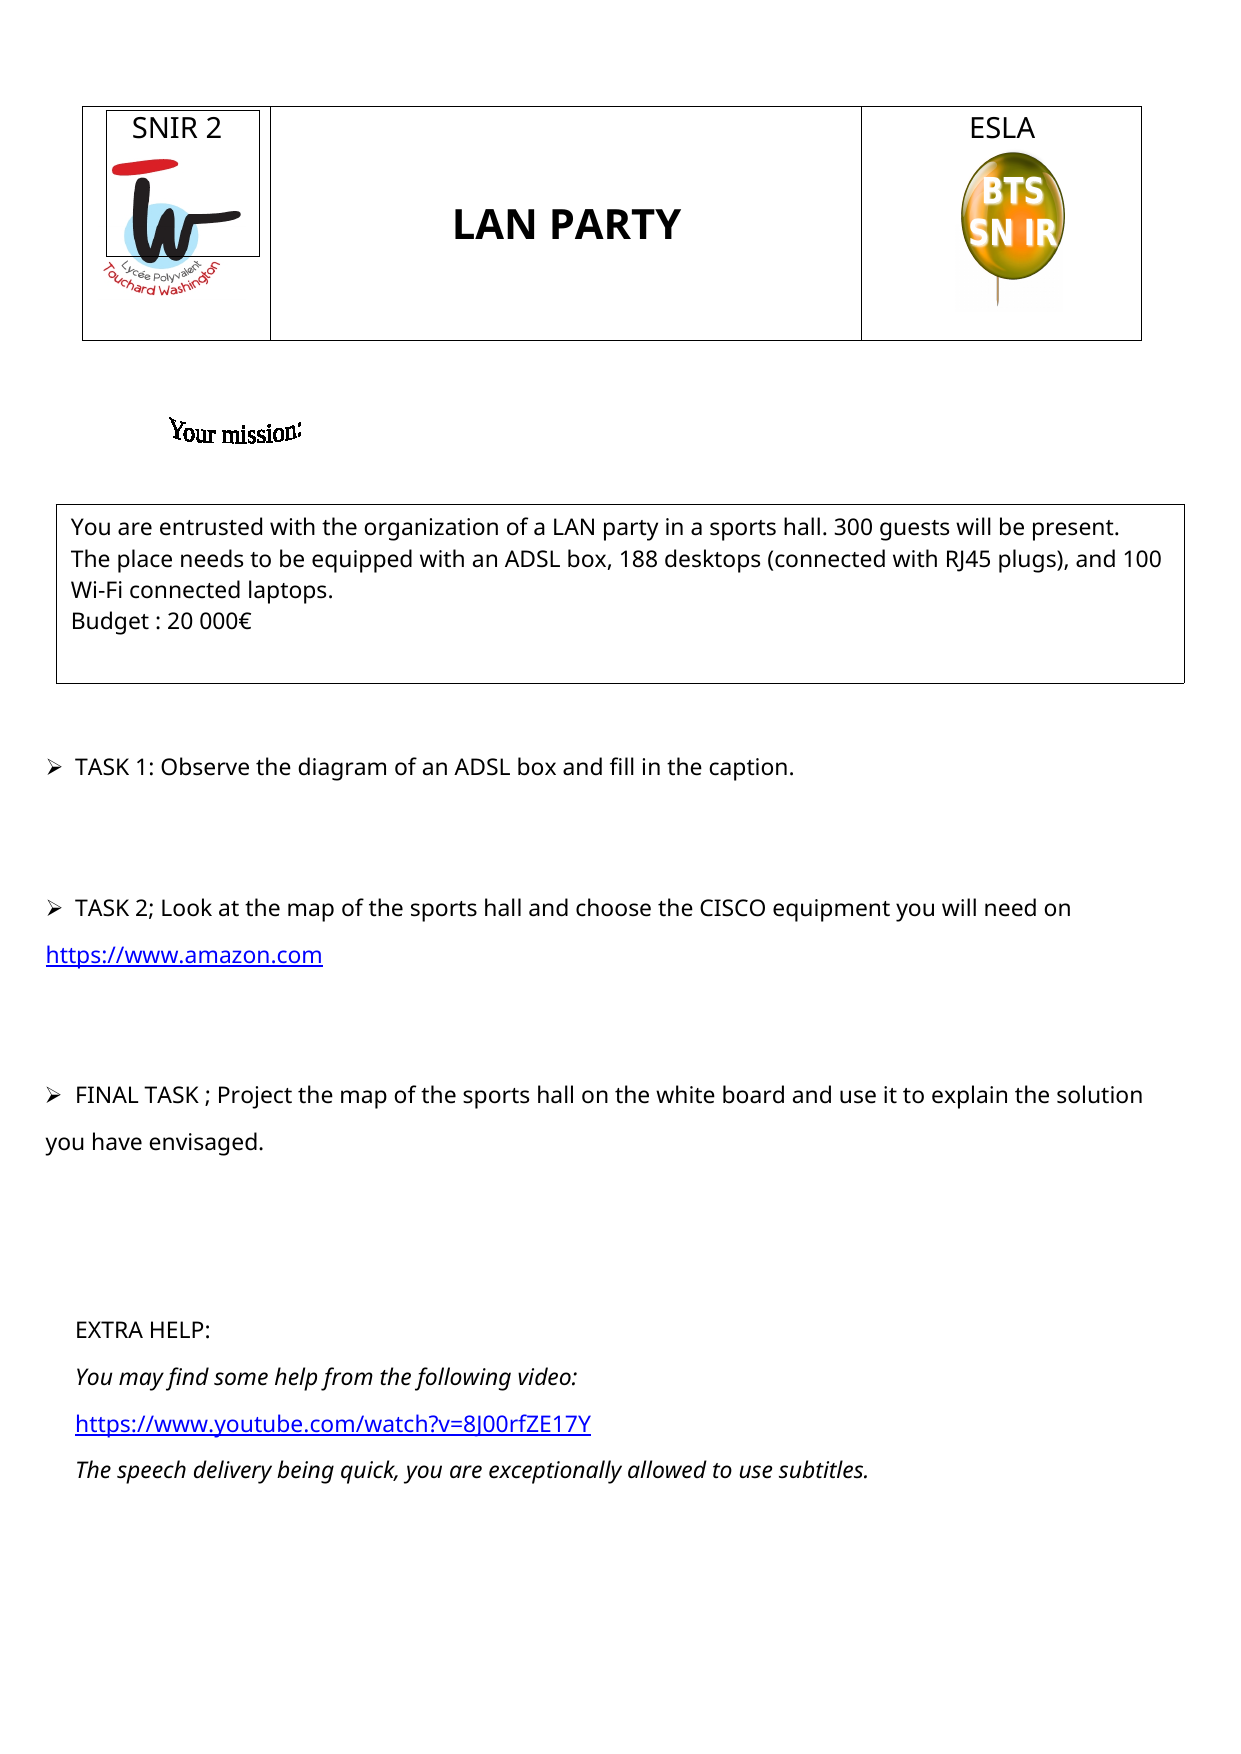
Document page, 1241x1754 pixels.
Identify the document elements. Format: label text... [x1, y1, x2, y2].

text https://www.youtube.com/watch?v=8J00rfZE17Y [75, 1408, 1165, 1439]
text You are entrusted with the organization of a LAN party in a sports hall. 300 guests will be present. [71, 511, 1169, 543]
list TASK 1: Observe the diagram of an ADSL box and fill in the caption. [45, 751, 1165, 783]
text The speech delivery being quick, you are exceptionally allowed to use subtitles. [75, 1454, 1165, 1486]
table_header ESLA [862, 107, 1141, 340]
table_header SNIR 2 SNIR2 [83, 107, 270, 340]
list FINAL TASK ; Project the map of the sports hall on the white board and use it to explain the solution you have envisaged. [44, 1079, 1165, 1158]
list TASK 2; Look at the map of the sports hall and choose the CISCO equipment you will need on https://www.amazon.com [45, 892, 1165, 970]
text Budget : 20 000€ [71, 605, 1169, 636]
text EXTRA HELP: [75, 1314, 1165, 1345]
text The place needs to be equipped with an ADSL box, 188 desktops (connected with RJ45 plugs), and 100 Wi-Fi connected laptops. [71, 543, 1169, 605]
table_header LAN PARTY [271, 107, 861, 340]
text You may find some help from the following video: [75, 1361, 1165, 1392]
